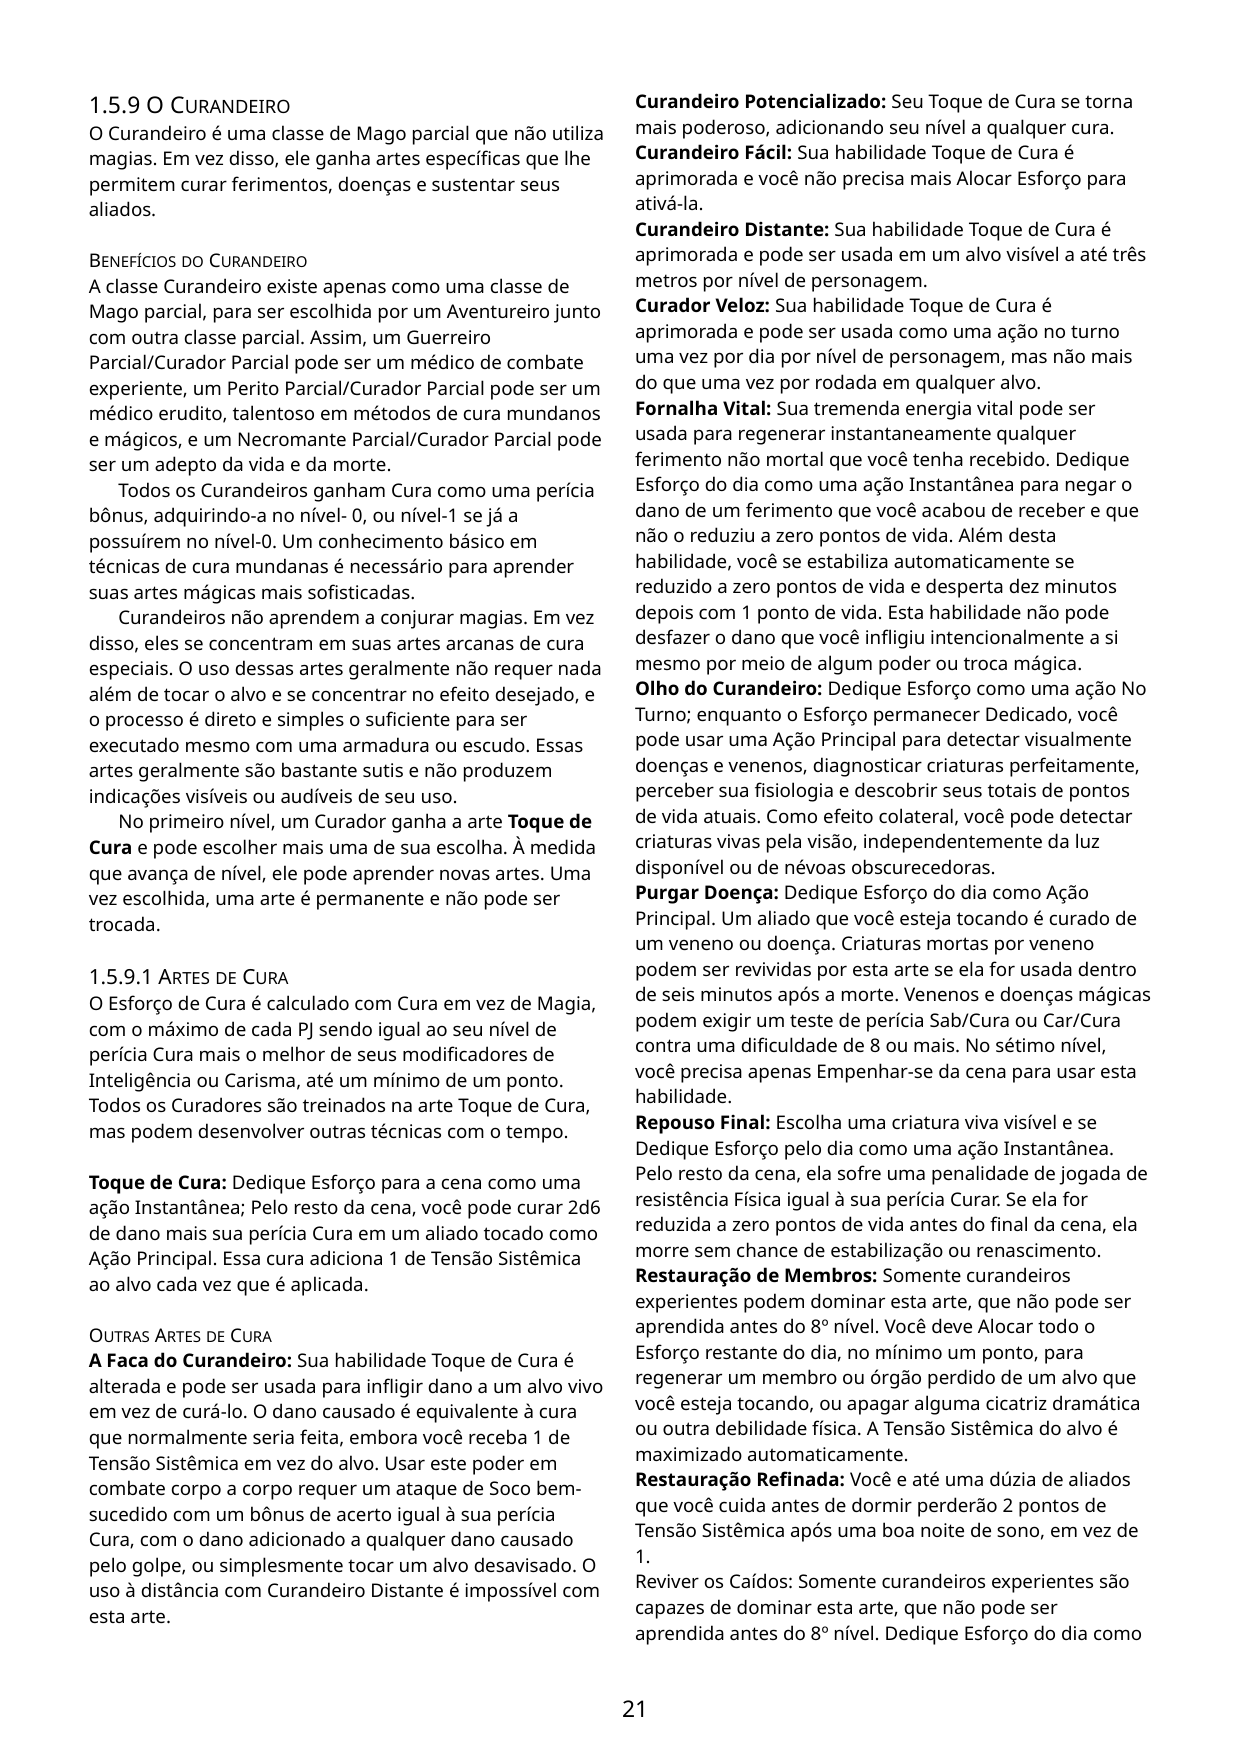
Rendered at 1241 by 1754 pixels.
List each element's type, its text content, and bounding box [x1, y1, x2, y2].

text O Curandeiro é uma classe de Mago parcial que não utiliza magias. Em vez disso, ele ganha artes específicas que lhe permitem curar ferimentos, doenças e sustentar seus aliados. [88, 120, 605, 222]
text No primeiro nível, um Curador ganha a arte Toque de Cura e pode escolher mais uma de sua escolha. À medida que avança de nível, ele pode aprender novas artes. Uma vez escolhida, uma arte é permanente e não pode ser trocada. [88, 809, 605, 936]
text Purgar Doença: Dedique Esforço do dia como Ação Principal. Um aliado que você esteja tocando é curado de um veneno ou doença. Criaturas mortas por veneno podem ser revividas por esta arte se ela for usada dentro de seis minutos após a morte. Venenos e doenças mágicas podem exigir um teste de perícia Sab/Cura ou Car/Cura contra uma dificuldade de 8 ou mais. No sétimo nível, você precisa apenas Empenhar-se da cena para usar esta habilidade. [635, 880, 1152, 1109]
text Curador Veloz: Sua habilidade Toque de Cura é aprimorada e pode ser usada como uma ação no turno uma vez por dia por nível de personagem, mas não mais do que uma vez por rodada em qualquer alvo. [635, 293, 1152, 395]
text Curandeiro Fácil: Sua habilidade Toque de Cura é aprimorada e você não precisa mais Alocar Esforço para ativá-la. [635, 139, 1152, 216]
text A Faca do Curandeiro: Sua habilidade Toque de Cura é alterada e pode ser usada para infligir dano a um alvo vivo em vez de curá-lo. O dano causado é equivalente à cura que normalmente seria feita, embora você receba 1 de Tensão Sistêmica em vez do alvo. Usar este poder em combate corpo a corpo requer um ataque de Soco bem-sucedido com um bônus de acerto igual à sua perícia Cura, com o dano adicionado a qualquer dano causado pelo golpe, ou simplesmente tocar um alvo desavisado. O uso à distância com Curandeiro Distante é impossível com esta arte. [88, 1348, 605, 1628]
text A classe Curandeiro existe apenas como uma classe de Mago parcial, para ser escolhida por um Aventureiro junto com outra classe parcial. Assim, um Guerreiro Parcial/Curador Parcial pode ser um médico de combate experiente, um Perito Parcial/Curador Parcial pode ser um médico erudito, talentoso em métodos de cura mundanos e mágicos, e um Necromante Parcial/Curador Parcial pode ser um adepto da vida e da morte. [88, 273, 605, 477]
text O Esforço de Cura é calculado com Cura em vez de Magia, com o máximo de cada PJ sendo igual ao seu nível de perícia Cura mais o melhor de seus modificadores de Inteligência ou Carisma, até um mínimo de um ponto. Todos os Curadores são treinados na arte Toque de Cura, mas podem desenvolver outras técnicas com o tempo. [88, 990, 605, 1143]
text Repouso Final: Escolha uma criatura viva visível e se Dedique Esforço pelo dia como uma ação Instantânea. Pelo resto da cena, ela sofre uma penalidade de jogada de resistência Física igual à sua perícia Curar. Se ela for reduzida a zero pontos de vida antes do final da cena, ela morre sem chance de estabilização ou renascimento. [635, 1109, 1152, 1262]
text Fornalha Vital: Sua tremenda energia vital pode ser usada para regenerar instantaneamente qualquer ferimento não mortal que você tenha recebido. Dedique Esforço do dia como uma ação Instantânea para negar o dano de um ferimento que você acabou de receber e que não o reduziu a zero pontos de vida. Além desta habilidade, você se estabiliza automaticamente se reduzido a zero pontos de vida e desperta dez minutos depois com 1 ponto de vida. Esta habilidade não pode desfazer o dano que você infligiu intencionalmente a si mesmo por meio de algum poder ou troca mágica. [635, 395, 1152, 676]
text Benefícios do Curandeiro [88, 247, 605, 273]
text Outras Artes de Cura [88, 1322, 605, 1348]
text Reviver os Caídos: Somente curandeiros experientes são capazes de dominar esta arte, que não pode ser aprendida antes do 8º nível. Dedique Esforço do dia como [635, 1569, 1152, 1645]
text Curandeiro Potencializado: Seu Toque de Cura se torna mais poderoso, adicionando seu nível a qualquer cura. [635, 88, 1152, 139]
subtitle 1.5.9.1 Artes de Cura [88, 962, 605, 990]
text Toque de Cura: Dedique Esforço para a cena como uma ação Instantânea; Pelo resto da cena, você pode curar 2d6 de dano mais sua perícia Cura em um aliado tocado como Ação Principal. Essa cura adiciona 1 de Tensão Sistêmica ao alvo cada vez que é aplicada. [88, 1169, 605, 1297]
text Curandeiro Distante: Sua habilidade Toque de Cura é aprimorada e pode ser usada em um alvo visível a até três metros por nível de personagem. [635, 216, 1152, 293]
text Olho do Curandeiro: Dedique Esforço como uma ação No Turno; enquanto o Esforço permanecer Dedicado, você pode usar uma Ação Principal para detectar visualmente doenças e venenos, diagnosticar criaturas perfeitamente, perceber sua fisiologia e descobrir seus totais de pontos de vida atuais. Como efeito colateral, você pode detectar criaturas vivas pela visão, independentemente da luz disponível ou de névoas obscurecedoras. [635, 676, 1152, 880]
subtitle 1.5.9 O Curandeiro [88, 88, 605, 120]
text Restauração de Membros: Somente curandeiros experientes podem dominar esta arte, que não pode ser aprendida antes do 8º nível. Você deve Alocar todo o Esforço restante do dia, no mínimo um ponto, para regenerar um membro ou órgão perdido de um alvo que você esteja tocando, ou apagar alguma cicatriz dramática ou outra debilidade física. A Tensão Sistêmica do alvo é maximizado automaticamente. [635, 1262, 1152, 1467]
text Todos os Curandeiros ganham Cura como uma perícia bônus, adquirindo-a no nível- 0, ou nível-1 se já a possuírem no nível-0. Um conhecimento básico em técnicas de cura mundanas é necessário para aprender suas artes mágicas mais sofisticadas. [88, 477, 605, 605]
text Restauração Refinada: Você e até uma dúzia de aliados que você cuida antes de dormir perderão 2 pontos de Tensão Sistêmica após uma boa noite de sono, em vez de 1. [635, 1467, 1152, 1569]
text Curandeiros não aprendem a conjurar magias. Em vez disso, eles se concentram em suas artes arcanas de cura especiais. O uso dessas artes geralmente não requer nada além de tocar o alvo e se concentrar no efeito desejado, e o processo é direto e simples o suficiente para ser executado mesmo com uma armadura ou escudo. Essas artes geralmente são bastante sutis e não produzem indicações visíveis ou audíveis de seu uso. [88, 605, 605, 809]
